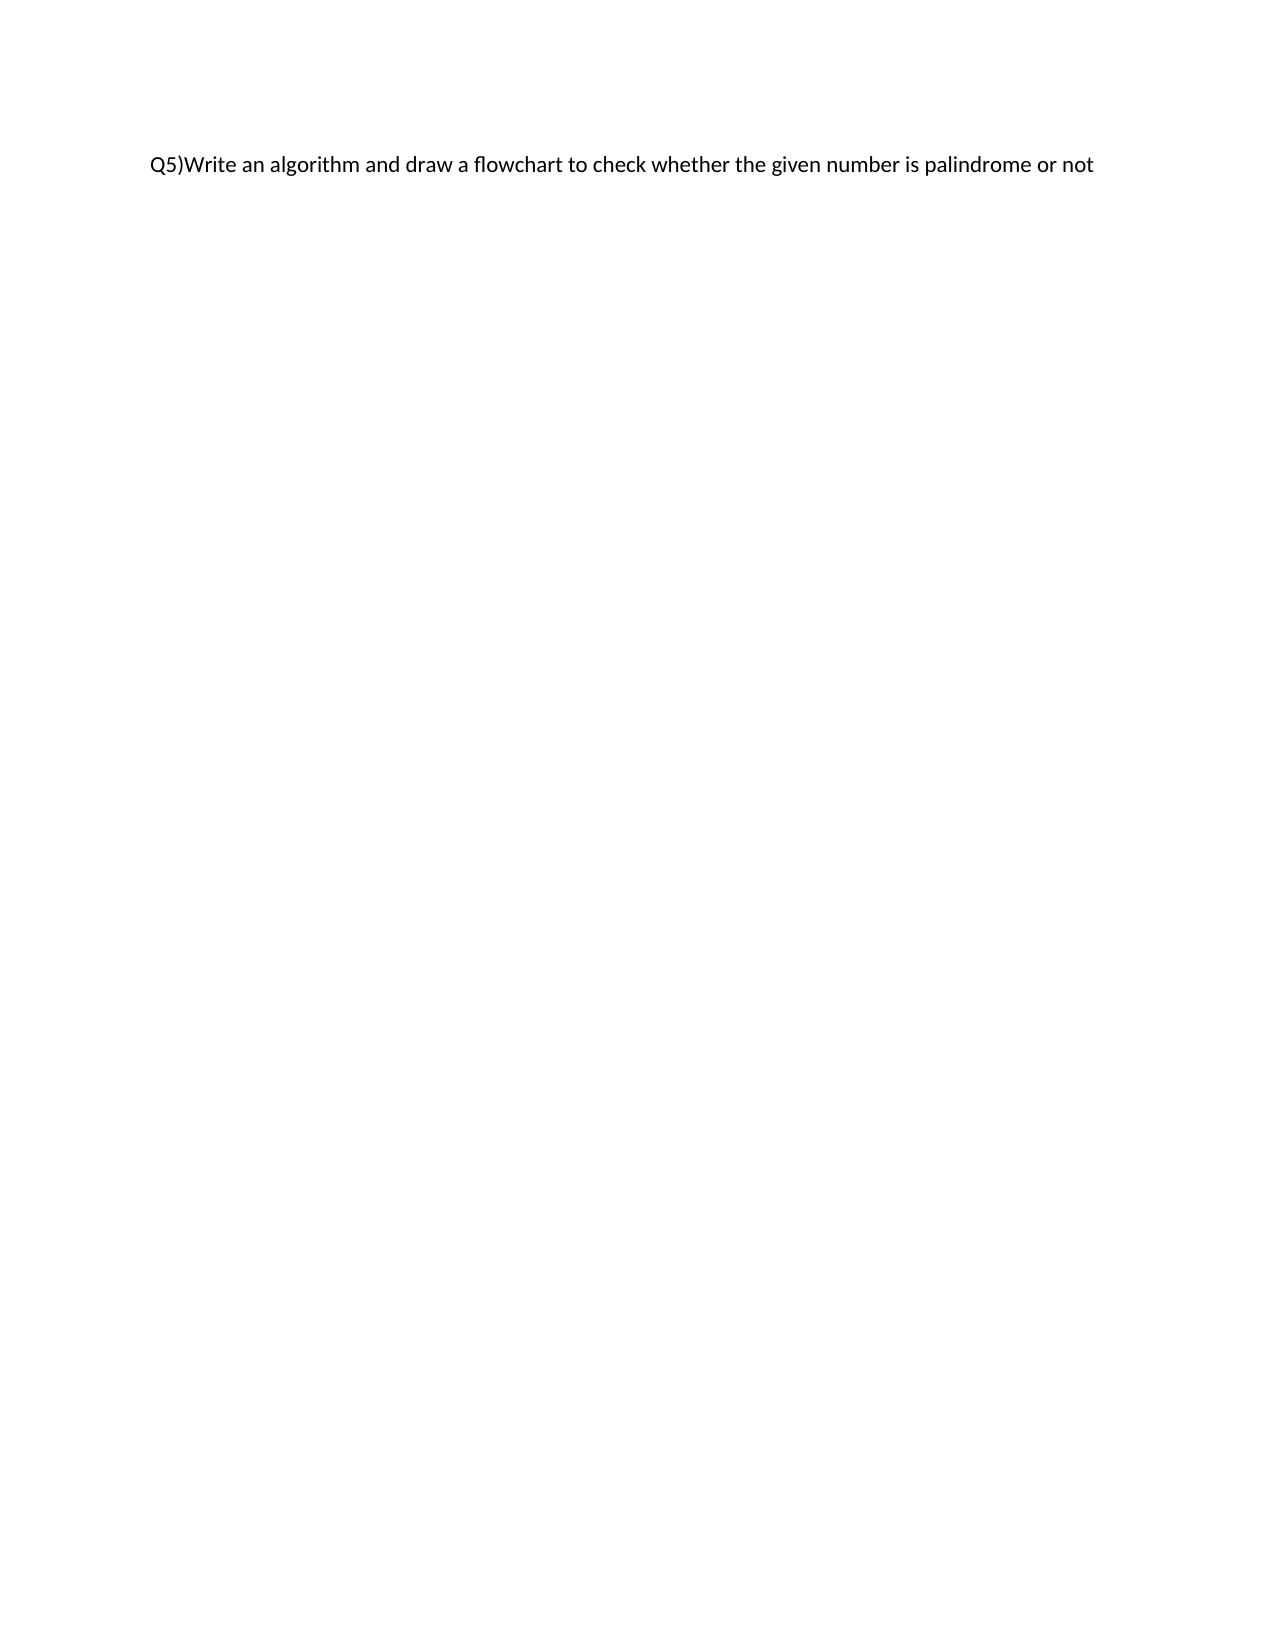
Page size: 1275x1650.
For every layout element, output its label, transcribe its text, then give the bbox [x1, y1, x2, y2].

text Q5)Write an algorithm and draw a flowchart to check whether the given number is palindrome or not [150, 150, 1125, 178]
